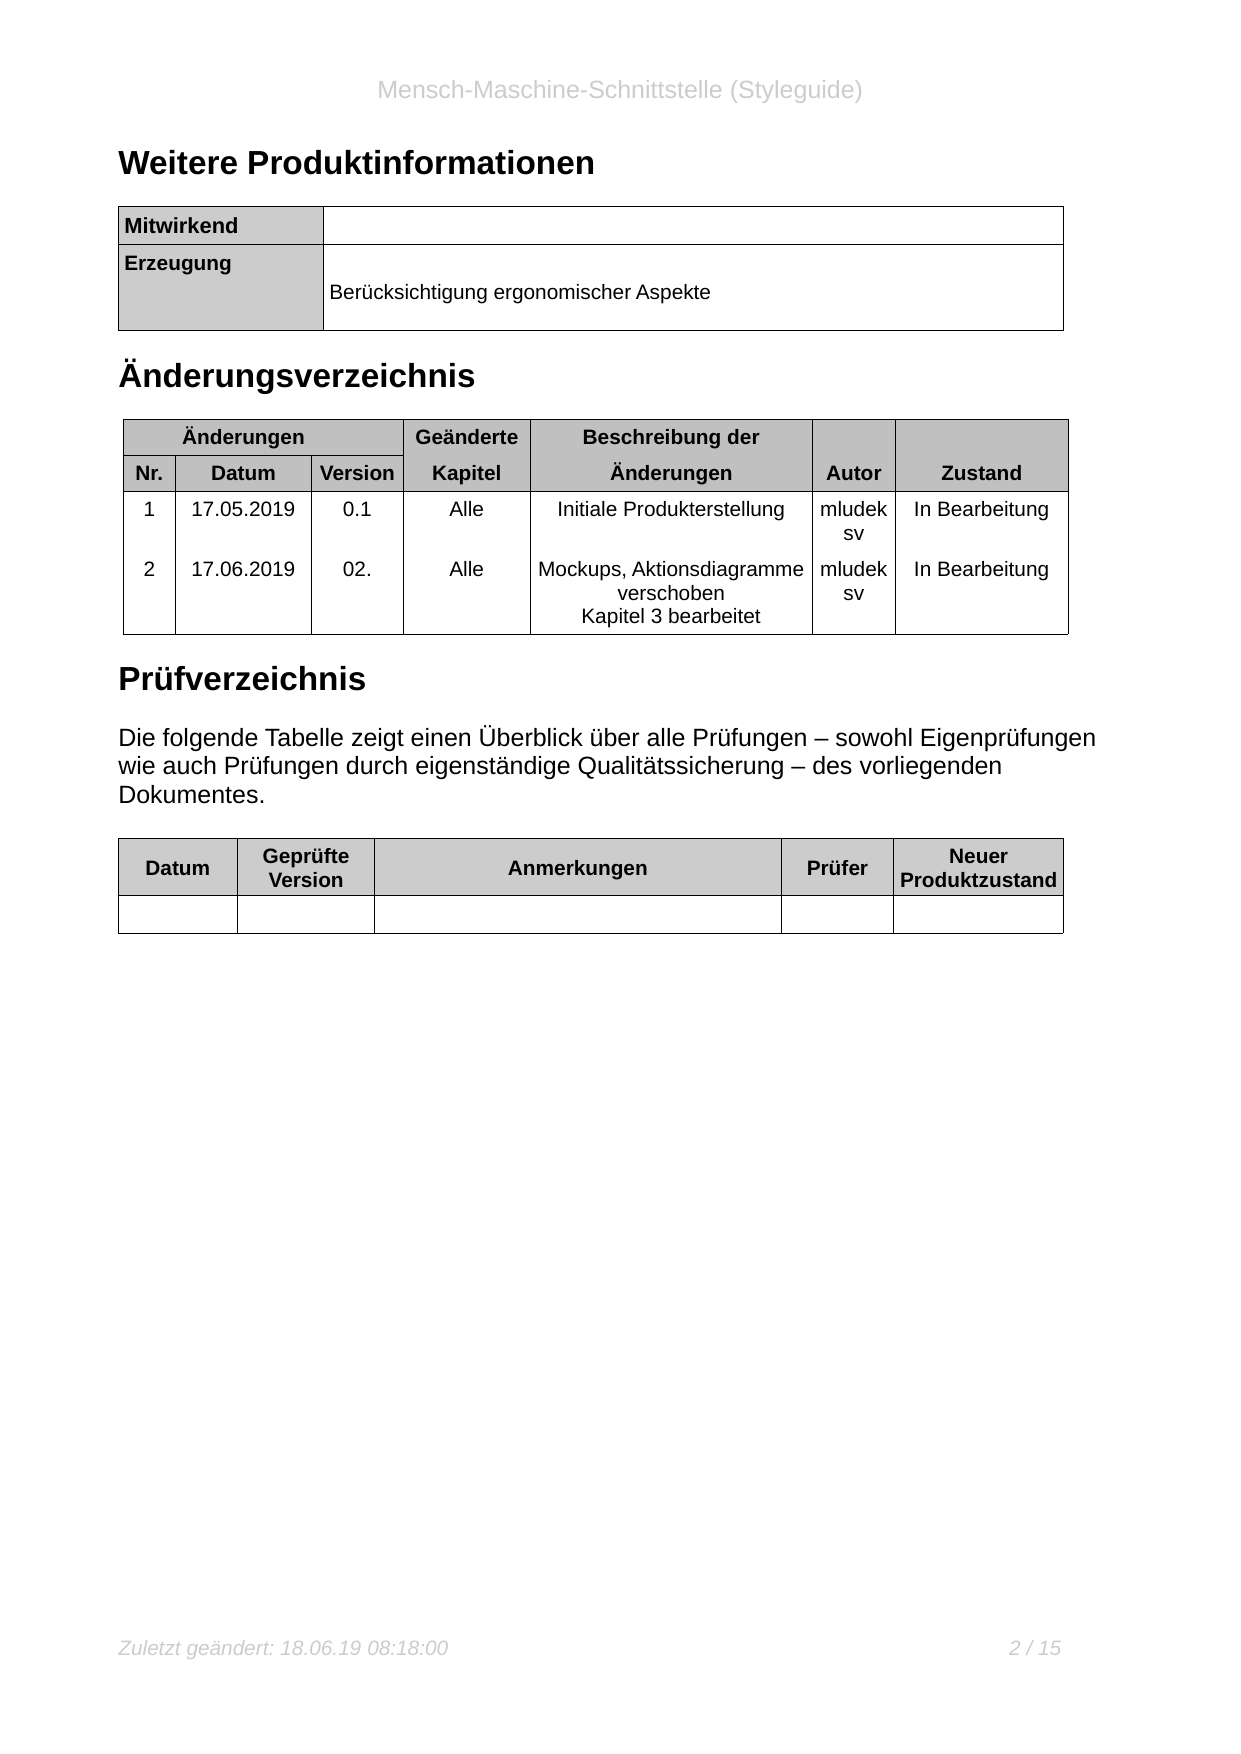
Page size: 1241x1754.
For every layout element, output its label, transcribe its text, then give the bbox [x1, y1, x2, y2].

text Änderungsverzeichnis [118, 356, 1122, 394]
table_cell Änderungen [531, 455, 812, 491]
table_header Neuer Produktzustand [894, 839, 1063, 895]
table_cell Nr. [124, 456, 175, 491]
table_cell Version [312, 456, 403, 491]
table_header [124, 420, 175, 455]
table_header Anmerkungen [375, 839, 781, 895]
text Weitere Produktinformationen [118, 143, 1122, 181]
table_cell [238, 896, 374, 933]
table_header Mitwirkend [119, 207, 323, 244]
table_cell In Bearbeitung [896, 492, 1068, 551]
table_cell 0.1 [312, 492, 403, 551]
table_header [813, 420, 895, 455]
table_header [324, 207, 1063, 244]
table_cell Kapitel [404, 455, 530, 491]
table_header Änderungen [175, 420, 311, 455]
table_cell 02. [312, 551, 403, 634]
table_cell [894, 896, 1063, 933]
table_cell Mockups, Aktionsdiagramme verschoben Kapitel 3 bearbeitet [531, 551, 812, 634]
table_cell 17.05.2019 [176, 492, 311, 551]
table_cell Initiale Produkterstellung [531, 492, 812, 551]
table_cell [375, 896, 781, 933]
table_cell [782, 896, 893, 933]
table_cell In Bearbeitung [896, 551, 1068, 634]
table_cell 2 [124, 551, 175, 634]
table_cell Zustand [896, 455, 1068, 491]
table_header [311, 420, 403, 455]
table_cell Datum [176, 456, 311, 491]
table_header Geänderte [404, 420, 530, 455]
table_cell Berücksichtigung ergonomischer Aspekte [324, 245, 1063, 330]
table_cell Autor [813, 455, 895, 491]
table_header [896, 420, 1068, 455]
table_cell mludeksv [813, 492, 895, 551]
table_cell 17.06.2019 [176, 551, 311, 634]
table_header Datum [119, 839, 237, 895]
text Prüfverzeichnis [118, 659, 1122, 698]
table_header Geprüfte Version [238, 839, 374, 895]
table_header Prüfer [782, 839, 893, 895]
text Die folgende Tabelle zeigt einen Überblick über alle Prüfungen – sowohl Eigenprüfungen wie auch Prüfungen durch eigenständige Qualitätssicherung – des vorliegenden Dokumentes. [118, 722, 1122, 809]
table_cell mludeksv [813, 551, 895, 634]
table_header Beschreibung der [531, 420, 812, 455]
table_cell [119, 896, 237, 933]
table_cell Erzeugung [119, 245, 323, 330]
table_cell Alle [404, 551, 530, 634]
table_cell Alle [404, 492, 530, 551]
table_cell 1 [124, 492, 175, 551]
